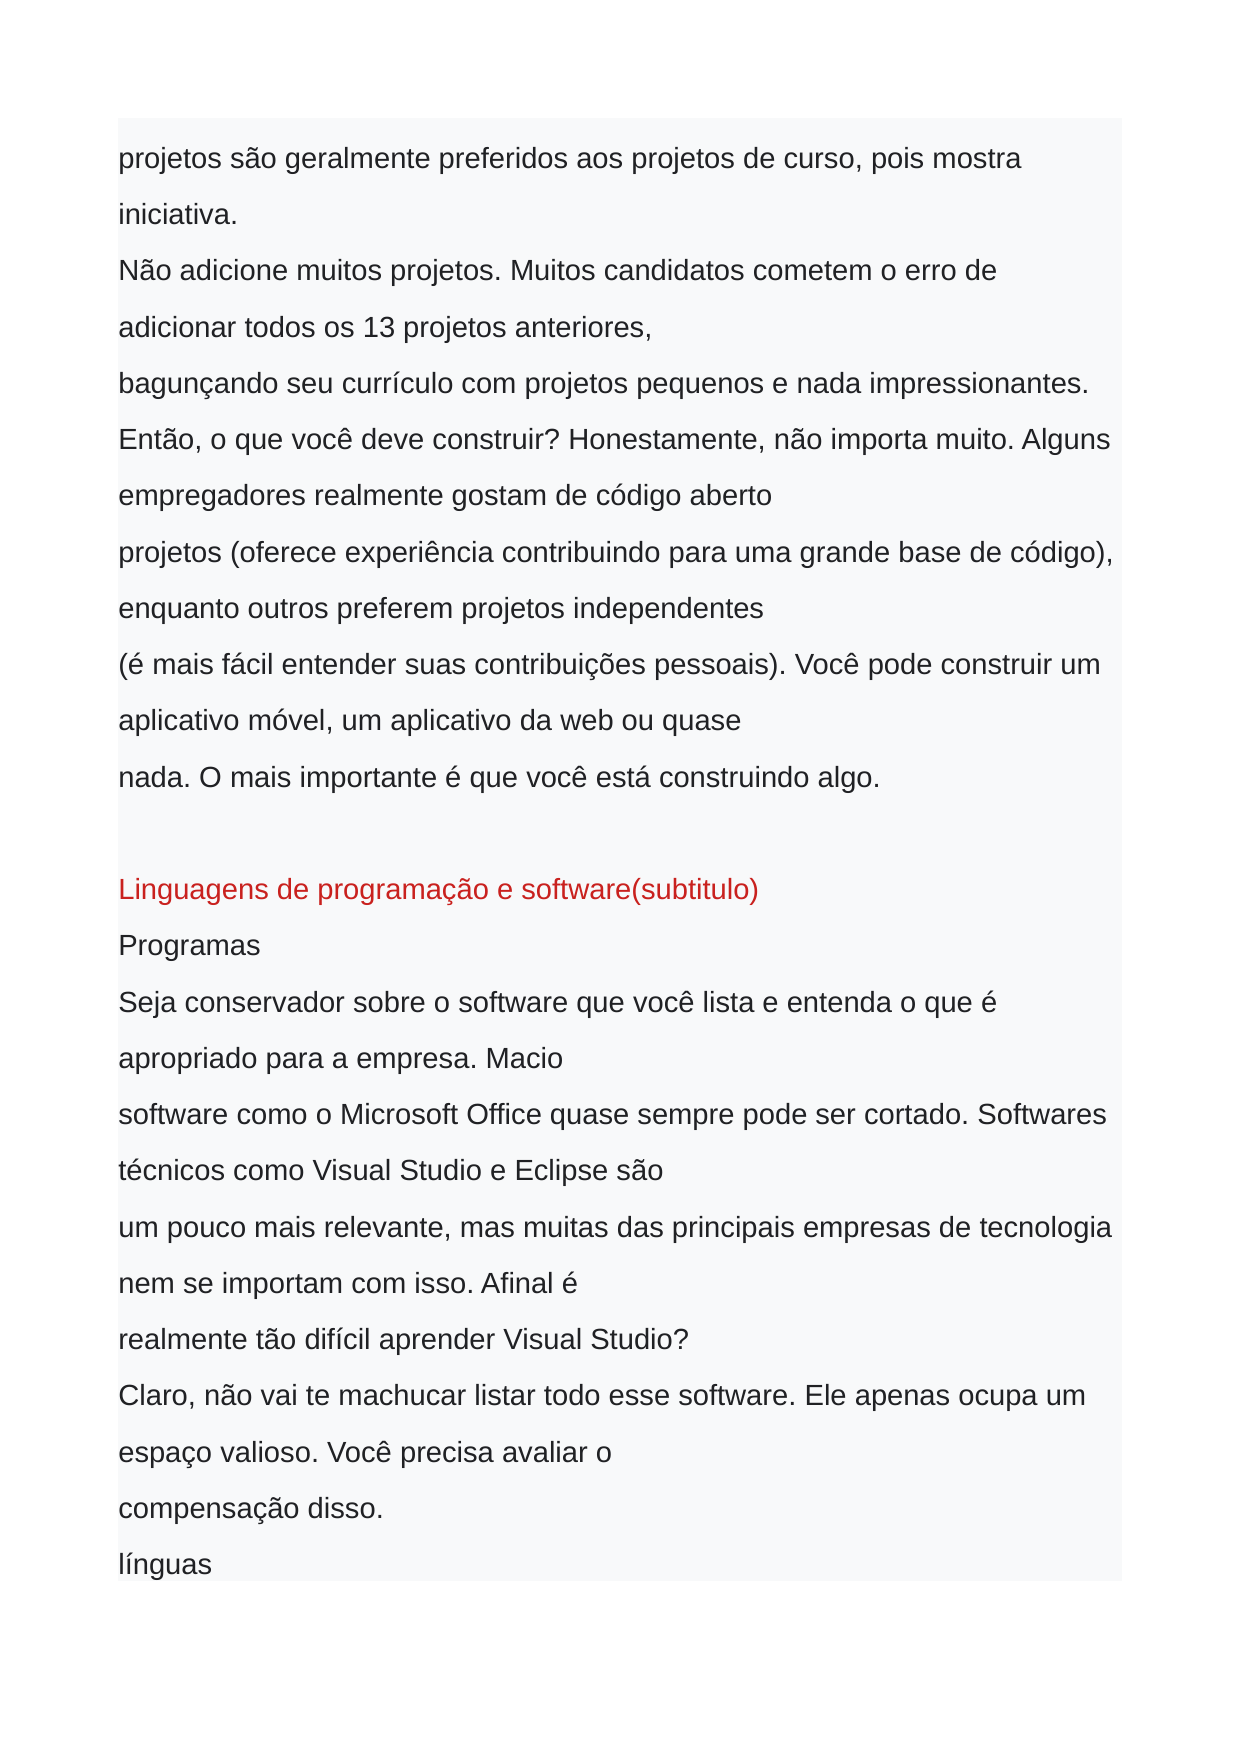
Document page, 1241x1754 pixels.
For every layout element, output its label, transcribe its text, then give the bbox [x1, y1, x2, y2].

text projetos (oferece experiência contribuindo para uma grande base de código), enquanto outros preferem projetos independentes [118, 512, 1122, 624]
text Linguagens de programação e software(subtitulo) [118, 849, 1122, 906]
text software como o Microsoft Office quase sempre pode ser cortado. Softwares técnicos como Visual Studio e Eclipse são [118, 1074, 1122, 1187]
text nada. O mais importante é que você está construindo algo. [118, 737, 1122, 793]
text Programas [118, 906, 1122, 962]
text um pouco mais relevante, mas muitas das principais empresas de tecnologia nem se importam com isso. Afinal é [118, 1187, 1122, 1299]
text compensação disso. [118, 1468, 1122, 1524]
text bagunçando seu currículo com projetos pequenos e nada impressionantes. [118, 343, 1122, 399]
text (é mais fácil entender suas contribuições pessoais). Você pode construir um aplicativo móvel, um aplicativo da web ou quase [118, 624, 1122, 737]
text Claro, não vai te machucar listar todo esse software. Ele apenas ocupa um espaço valioso. Você precisa avaliar o [118, 1356, 1122, 1468]
text realmente tão difícil aprender Visual Studio? [118, 1299, 1122, 1356]
text Não adicione muitos projetos. Muitos candidatos cometem o erro de adicionar todos os 13 projetos anteriores, [118, 231, 1122, 343]
text projetos são geralmente preferidos aos projetos de curso, pois mostra iniciativa. [118, 118, 1122, 231]
text Então, o que você deve construir? Honestamente, não importa muito. Alguns empregadores realmente gostam de código aberto [118, 399, 1122, 512]
text Seja conservador sobre o software que você lista e entenda o que é apropriado para a empresa. Macio [118, 962, 1122, 1074]
text línguas [118, 1524, 1122, 1581]
